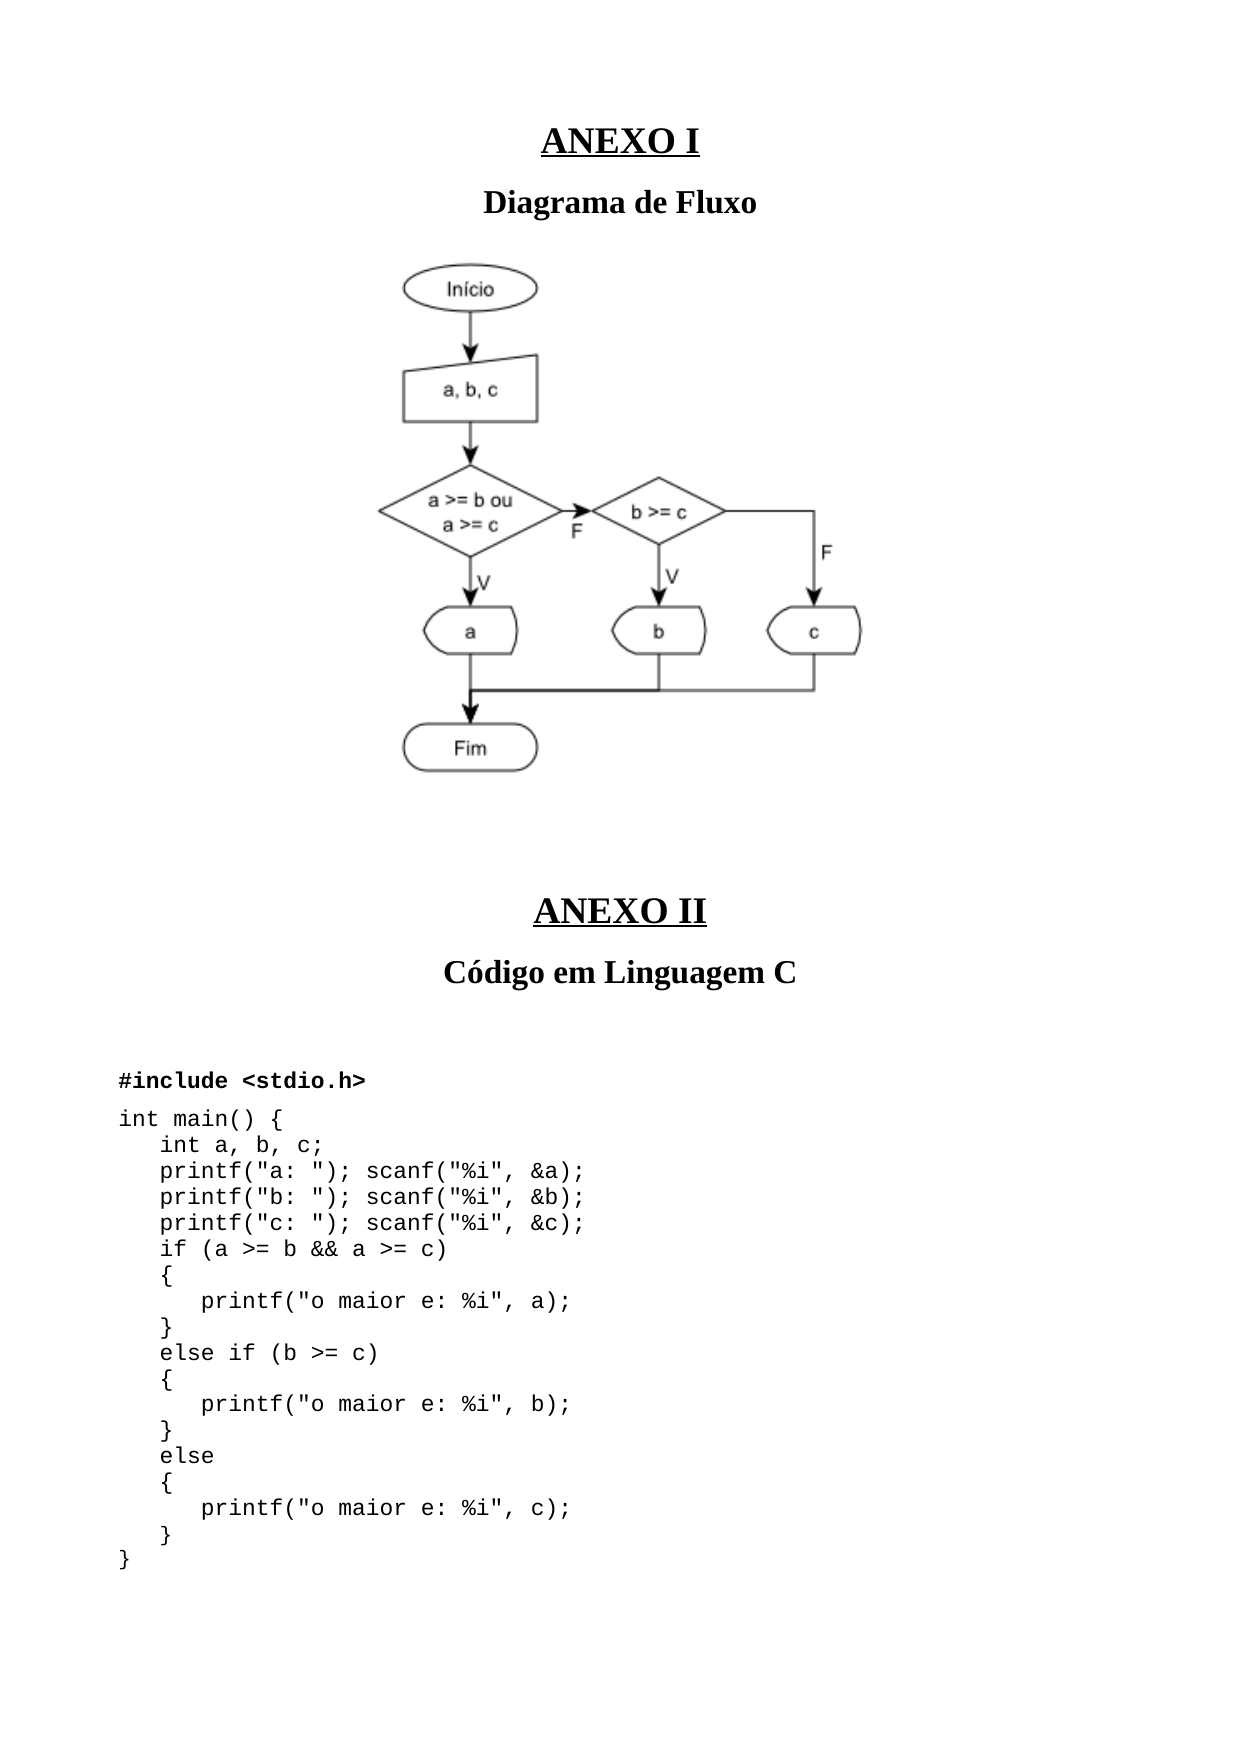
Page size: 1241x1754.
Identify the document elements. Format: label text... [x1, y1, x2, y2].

text printf("a: "); scanf("%i", &a); [118, 1159, 1122, 1185]
text } [118, 1522, 1122, 1548]
text { [118, 1367, 1122, 1393]
text } [118, 1315, 1122, 1341]
text printf("o maior e: %i", a); [118, 1289, 1122, 1315]
text printf("c: "); scanf("%i", &c); [118, 1211, 1122, 1237]
text } [118, 1419, 1122, 1445]
picture [354, 240, 886, 796]
text printf("o maior e: %i", b); [118, 1393, 1122, 1419]
text ANEXO I [118, 118, 1122, 161]
text } [118, 1548, 1122, 1572]
text printf("b: "); scanf("%i", &b); [118, 1185, 1122, 1211]
text ANEXO II [118, 888, 1122, 931]
text if (a >= b && a >= c) [118, 1237, 1122, 1263]
text Diagrama de Fluxo [118, 182, 1122, 221]
text #include <stdio.h> [118, 1069, 1122, 1095]
text printf("o maior e: %i", c); [118, 1497, 1122, 1522]
text else [118, 1445, 1122, 1471]
text { [118, 1263, 1122, 1289]
text else if (b >= c) [118, 1341, 1122, 1367]
text Código em Linguagem C [118, 952, 1122, 991]
text { [118, 1471, 1122, 1497]
text int main() { [118, 1107, 1122, 1133]
text int a, b, c; [118, 1133, 1122, 1159]
